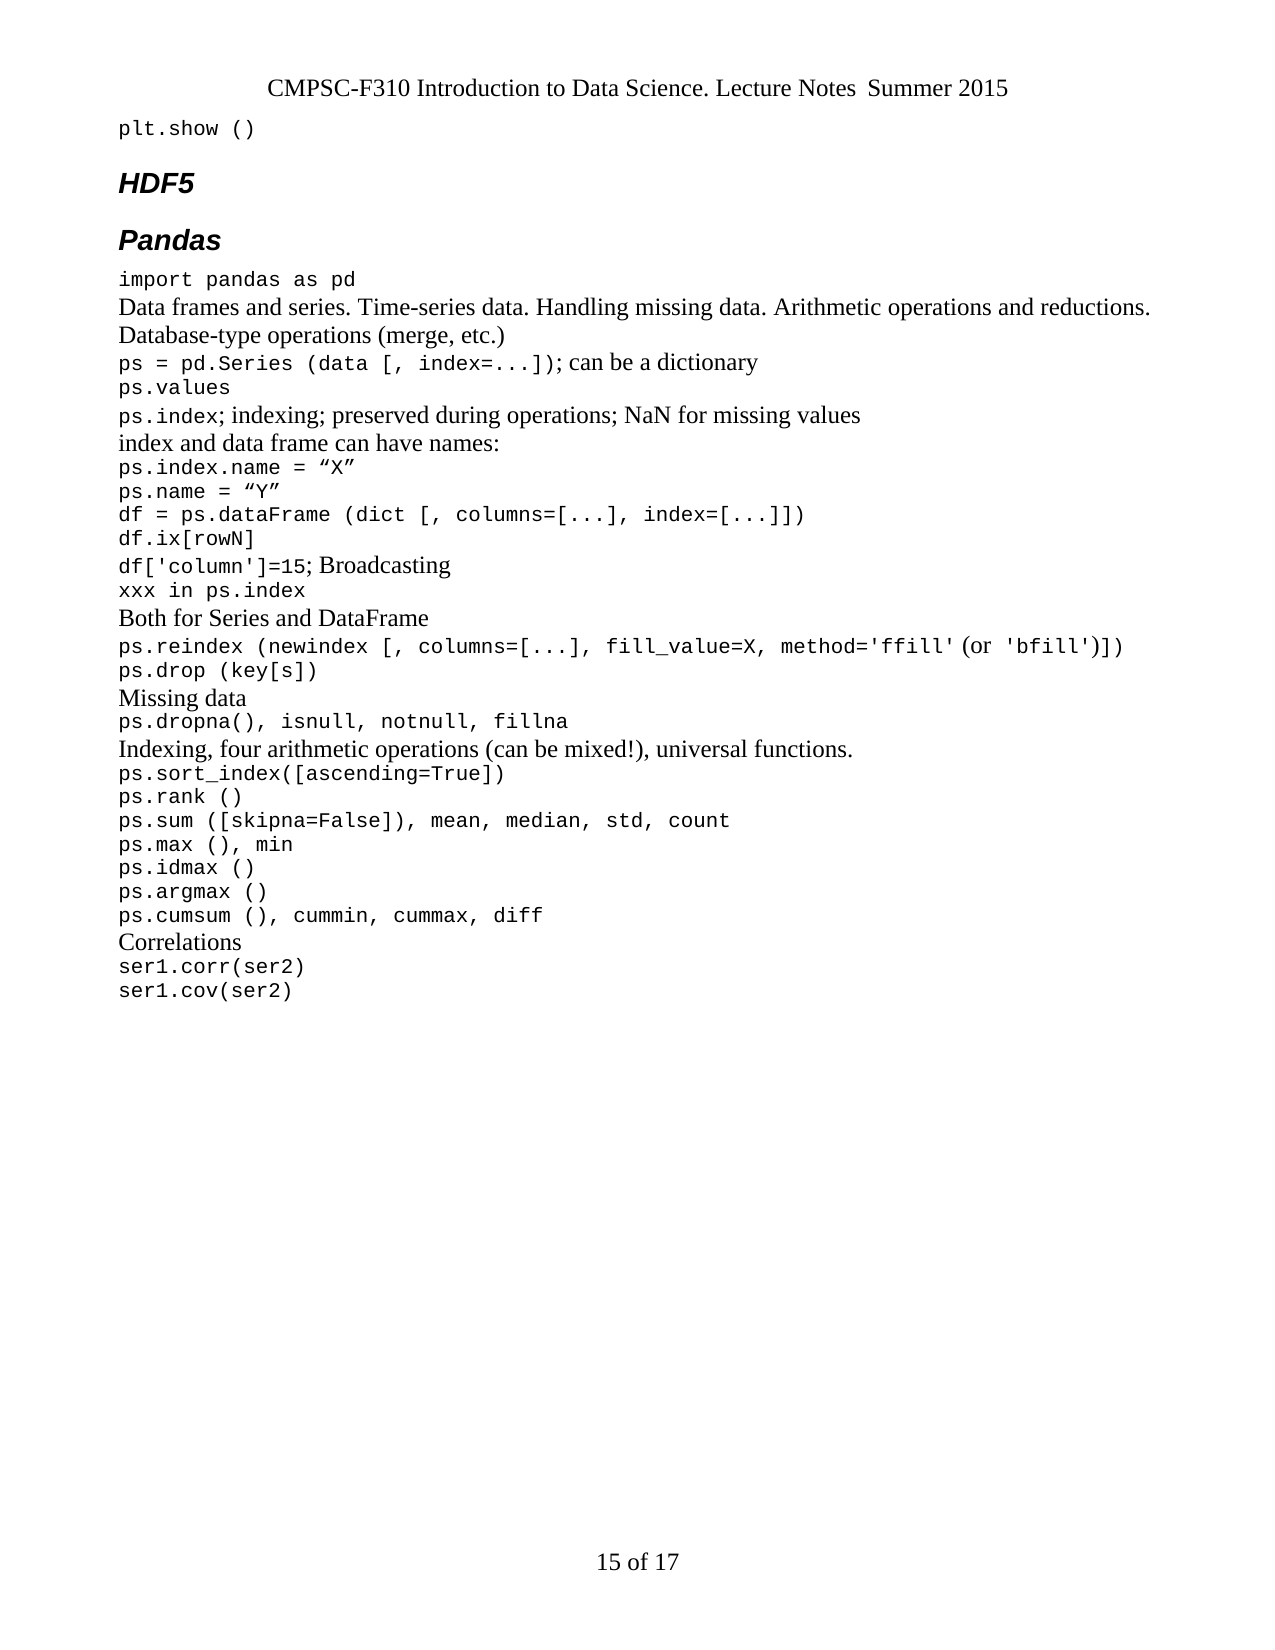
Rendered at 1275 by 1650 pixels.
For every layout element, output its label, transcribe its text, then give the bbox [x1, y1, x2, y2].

text ps.index.name = “X” [118, 457, 1157, 481]
text df.ix[rowN] [118, 528, 1157, 552]
text ser1.cov(ser2) [118, 979, 1157, 1003]
text df['column']=15; Broadcasting [118, 552, 1157, 580]
text plt.show () [118, 118, 1157, 142]
subtitle HDF5 [118, 167, 1157, 199]
text ps.sort_index([ascending=True]) [118, 763, 1157, 786]
text ps.rank () [118, 786, 1157, 810]
subtitle Pandas [118, 224, 1157, 257]
text ps.reindex (newindex [, columns=[...], fill_value=X, method='ffill' (or 'bfill')]) [118, 631, 1157, 660]
text xxx in ps.index [118, 580, 1157, 604]
text df = ps.dataFrame (dict [, columns=[...], index=[...]]) [118, 504, 1157, 528]
text ps.sum ([skipna=False]), mean, median, std, count [118, 810, 1157, 834]
text Both for Series and DataFrame [118, 604, 1157, 631]
text ps.idmax () [118, 857, 1157, 881]
text ser1.corr(ser2) [118, 956, 1157, 979]
text Missing data [118, 684, 1157, 711]
text index and data frame can have names: [118, 429, 1157, 457]
text ps.max (), min [118, 834, 1157, 857]
text ps.argmax () [118, 881, 1157, 904]
text ps.index; indexing; preserved during operations; NaN for missing values [118, 401, 1157, 429]
text Data frames and series. Time-series data. Handling missing data. Arithmetic operations and reductions. Database-type operations (merge, etc.) [118, 293, 1157, 348]
text Indexing, four arithmetic operations (can be mixed!), universal functions. [118, 735, 1157, 763]
text Correlations [118, 928, 1157, 956]
text ps.dropna(), isnull, notnull, fillna [118, 711, 1157, 735]
text import pandas as pd [118, 269, 1157, 293]
text ps.name = “Y” [118, 481, 1157, 504]
text ps.drop (key[s]) [118, 660, 1157, 684]
text ps.values [118, 377, 1157, 401]
text ps = pd.Series (data [, index=...]); can be a dictionary [118, 348, 1157, 377]
text ps.cumsum (), cummin, cummax, diff [118, 904, 1157, 928]
